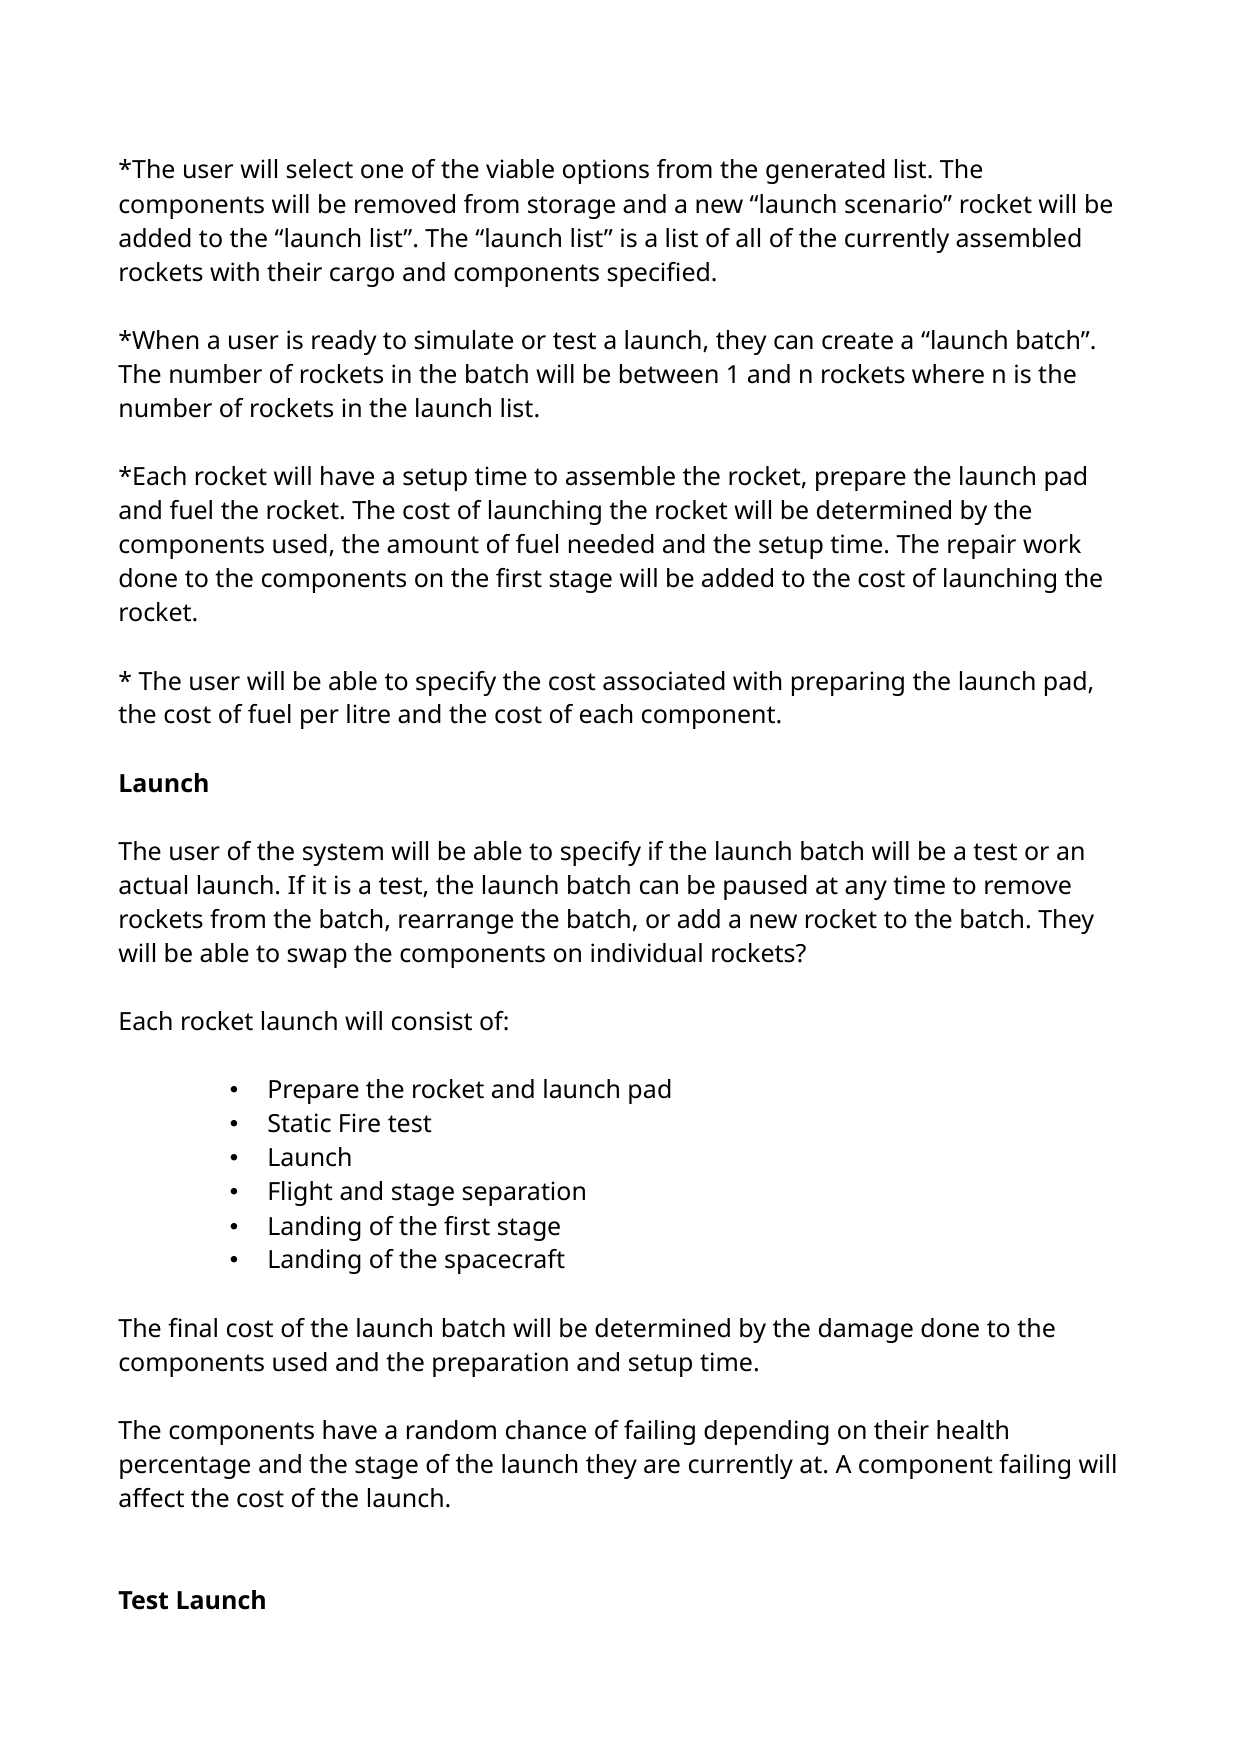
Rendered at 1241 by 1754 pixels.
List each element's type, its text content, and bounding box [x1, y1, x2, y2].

list Landing of the spacecraft [229, 1242, 1122, 1276]
text The user of the system will be able to specify if the launch batch will be a test or an actual launch. If it is a test, the launch batch can be paused at any time to remove rockets from the batch, rearrange the batch, or add a new rocket to the batch. They will be able to swap the components on individual rockets? [118, 833, 1122, 970]
text The components have a random chance of failing depending on their health percentage and the stage of the launch they are currently at. A component failing will affect the cost of the launch. [118, 1412, 1122, 1515]
text Launch [118, 765, 1122, 799]
list Landing of the first stage [229, 1208, 1122, 1242]
text Test Launch [118, 1583, 1122, 1617]
list Launch [229, 1140, 1122, 1174]
text The final cost of the launch batch will be determined by the damage done to the components used and the preparation and setup time. [118, 1310, 1122, 1378]
list Flight and stage separation [229, 1174, 1122, 1208]
text *When a user is ready to simulate or test a launch, they can create a “launch batch”. The number of rockets in the batch will be between 1 and n rockets where n is the number of rockets in the launch list. [118, 322, 1122, 425]
list Prepare the rocket and launch pad [229, 1072, 1122, 1106]
list Static Fire test [229, 1106, 1122, 1140]
text *Each rocket will have a setup time to assemble the rocket, prepare the launch pad and fuel the rocket. The cost of launching the rocket will be determined by the components used, the amount of fuel needed and the setup time. The repair work done to the components on the first stage will be added to the cost of launching the rocket. [118, 459, 1122, 629]
text Each rocket launch will consist of: [118, 1004, 1122, 1038]
text *The user will select one of the viable options from the generated list. The components will be removed from storage and a new “launch scenario” rocket will be added to the “launch list”. The “launch list” is a list of all of the currently assembled rockets with their cargo and components specified. [118, 152, 1122, 288]
text * The user will be able to specify the cost associated with preparing the launch pad, the cost of fuel per litre and the cost of each component. [118, 663, 1122, 731]
